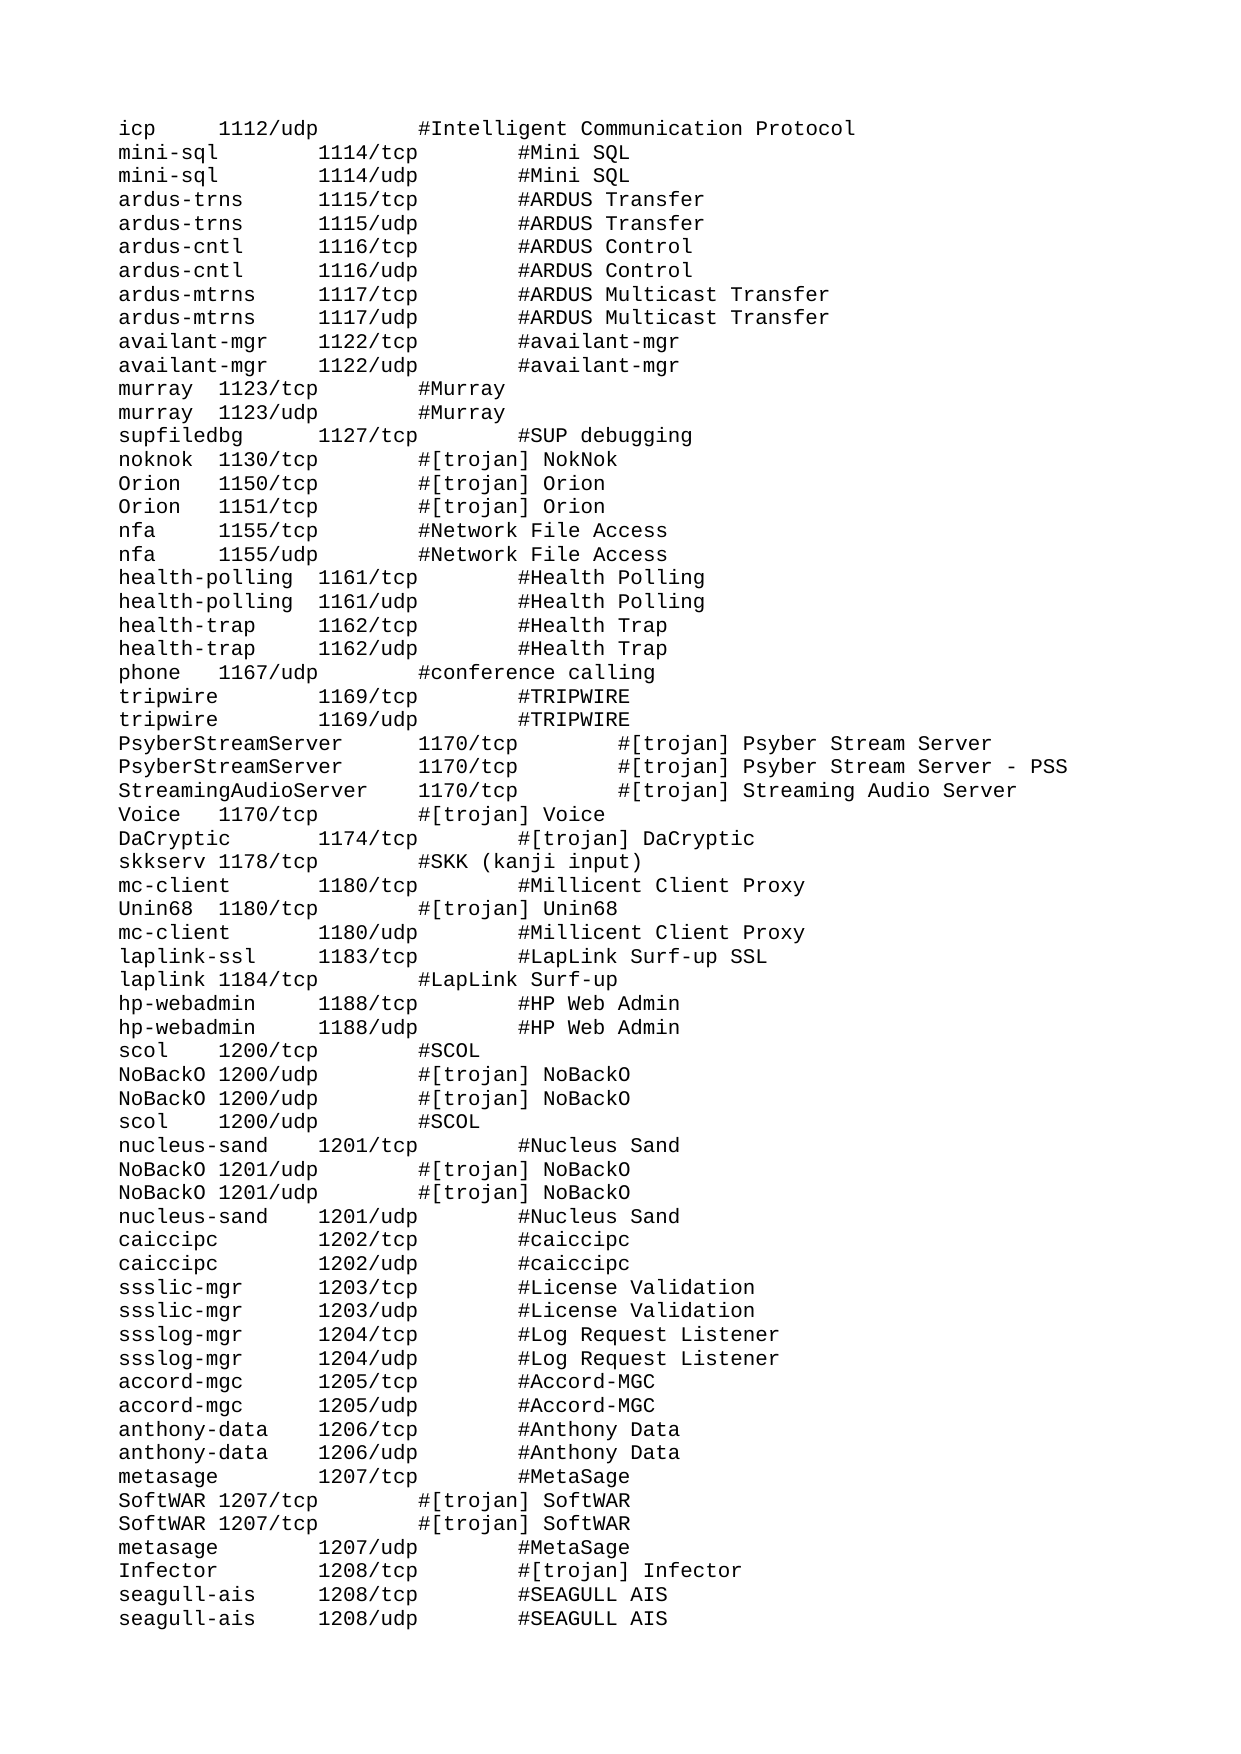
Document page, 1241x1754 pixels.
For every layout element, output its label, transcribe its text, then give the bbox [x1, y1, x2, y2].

text availant-mgr 1122/tcp #availant-mgr [118, 331, 1122, 354]
text NoBackO 1200/udp #[trojan] NoBackO [118, 1064, 1122, 1088]
text health-polling 1161/udp #Health Polling [118, 591, 1122, 615]
text mc-client 1180/udp #Millicent Client Proxy [118, 922, 1122, 946]
text murray 1123/udp #Murray [118, 402, 1122, 426]
text laplink-ssl 1183/tcp #LapLink Surf-up SSL [118, 946, 1122, 969]
text laplink 1184/tcp #LapLink Surf-up [118, 969, 1122, 993]
text Orion 1150/tcp #[trojan] Orion [118, 473, 1122, 496]
text health-trap 1162/tcp #Health Trap [118, 615, 1122, 638]
text mini-sql 1114/udp #Mini SQL [118, 165, 1122, 189]
text anthony-data 1206/tcp #Anthony Data [118, 1419, 1122, 1442]
text SoftWAR 1207/tcp #[trojan] SoftWAR [118, 1489, 1122, 1513]
text ardus-trns 1115/udp #ARDUS Transfer [118, 213, 1122, 236]
text NoBackO 1200/udp #[trojan] NoBackO [118, 1088, 1122, 1111]
text ardus-cntl 1116/tcp #ARDUS Control [118, 236, 1122, 260]
text caiccipc 1202/tcp #caiccipc [118, 1229, 1122, 1253]
text Unin68 1180/tcp #[trojan] Unin68 [118, 898, 1122, 922]
text ardus-trns 1115/tcp #ARDUS Transfer [118, 189, 1122, 213]
text health-trap 1162/udp #Health Trap [118, 638, 1122, 662]
text hp-webadmin 1188/tcp #HP Web Admin [118, 993, 1122, 1017]
text Orion 1151/tcp #[trojan] Orion [118, 496, 1122, 520]
text nucleus-sand 1201/tcp #Nucleus Sand [118, 1135, 1122, 1158]
text scol 1200/udp #SCOL [118, 1111, 1122, 1135]
text ssslog-mgr 1204/udp #Log Request Listener [118, 1348, 1122, 1371]
text ardus-cntl 1116/udp #ARDUS Control [118, 260, 1122, 284]
text nfa 1155/tcp #Network File Access [118, 520, 1122, 544]
text health-polling 1161/tcp #Health Polling [118, 567, 1122, 591]
text accord-mgc 1205/tcp #Accord-MGC [118, 1371, 1122, 1395]
text NoBackO 1201/udp #[trojan] NoBackO [118, 1182, 1122, 1206]
text NoBackO 1201/udp #[trojan] NoBackO [118, 1158, 1122, 1182]
text ssslic-mgr 1203/tcp #License Validation [118, 1277, 1122, 1300]
text scol 1200/tcp #SCOL [118, 1040, 1122, 1064]
text supfiledbg 1127/tcp #SUP debugging [118, 426, 1122, 449]
text ssslic-mgr 1203/udp #License Validation [118, 1300, 1122, 1324]
text skkserv 1178/tcp #SKK (kanji input) [118, 851, 1122, 875]
text tripwire 1169/tcp #TRIPWIRE [118, 686, 1122, 709]
text accord-mgc 1205/udp #Accord-MGC [118, 1395, 1122, 1419]
text mini-sql 1114/tcp #Mini SQL [118, 142, 1122, 165]
text anthony-data 1206/udp #Anthony Data [118, 1442, 1122, 1466]
text seagull-ais 1208/udp #SEAGULL AIS [118, 1608, 1122, 1631]
text nucleus-sand 1201/udp #Nucleus Sand [118, 1206, 1122, 1229]
text StreamingAudioServer 1170/tcp #[trojan] Streaming Audio Server [118, 780, 1122, 804]
text Voice 1170/tcp #[trojan] Voice [118, 804, 1122, 827]
text mc-client 1180/tcp #Millicent Client Proxy [118, 875, 1122, 898]
text noknok 1130/tcp #[trojan] NokNok [118, 449, 1122, 473]
text DaCryptic 1174/tcp #[trojan] DaCryptic [118, 827, 1122, 851]
text caiccipc 1202/udp #caiccipc [118, 1253, 1122, 1277]
text PsyberStreamServer 1170/tcp #[trojan] Psyber Stream Server [118, 733, 1122, 757]
text metasage 1207/tcp #MetaSage [118, 1466, 1122, 1489]
text hp-webadmin 1188/udp #HP Web Admin [118, 1017, 1122, 1040]
text nfa 1155/udp #Network File Access [118, 544, 1122, 567]
text Infector 1208/tcp #[trojan] Infector [118, 1561, 1122, 1584]
text availant-mgr 1122/udp #availant-mgr [118, 354, 1122, 378]
text tripwire 1169/udp #TRIPWIRE [118, 709, 1122, 733]
text SoftWAR 1207/tcp #[trojan] SoftWAR [118, 1513, 1122, 1537]
text PsyberStreamServer 1170/tcp #[trojan] Psyber Stream Server - PSS [118, 757, 1122, 780]
text ardus-mtrns 1117/udp #ARDUS Multicast Transfer [118, 307, 1122, 331]
text icp 1112/udp #Intelligent Communication Protocol [118, 118, 1122, 142]
text metasage 1207/udp #MetaSage [118, 1537, 1122, 1561]
text ssslog-mgr 1204/tcp #Log Request Listener [118, 1324, 1122, 1348]
text phone 1167/udp #conference calling [118, 662, 1122, 686]
text seagull-ais 1208/tcp #SEAGULL AIS [118, 1584, 1122, 1608]
text ardus-mtrns 1117/tcp #ARDUS Multicast Transfer [118, 284, 1122, 307]
text murray 1123/tcp #Murray [118, 378, 1122, 402]
